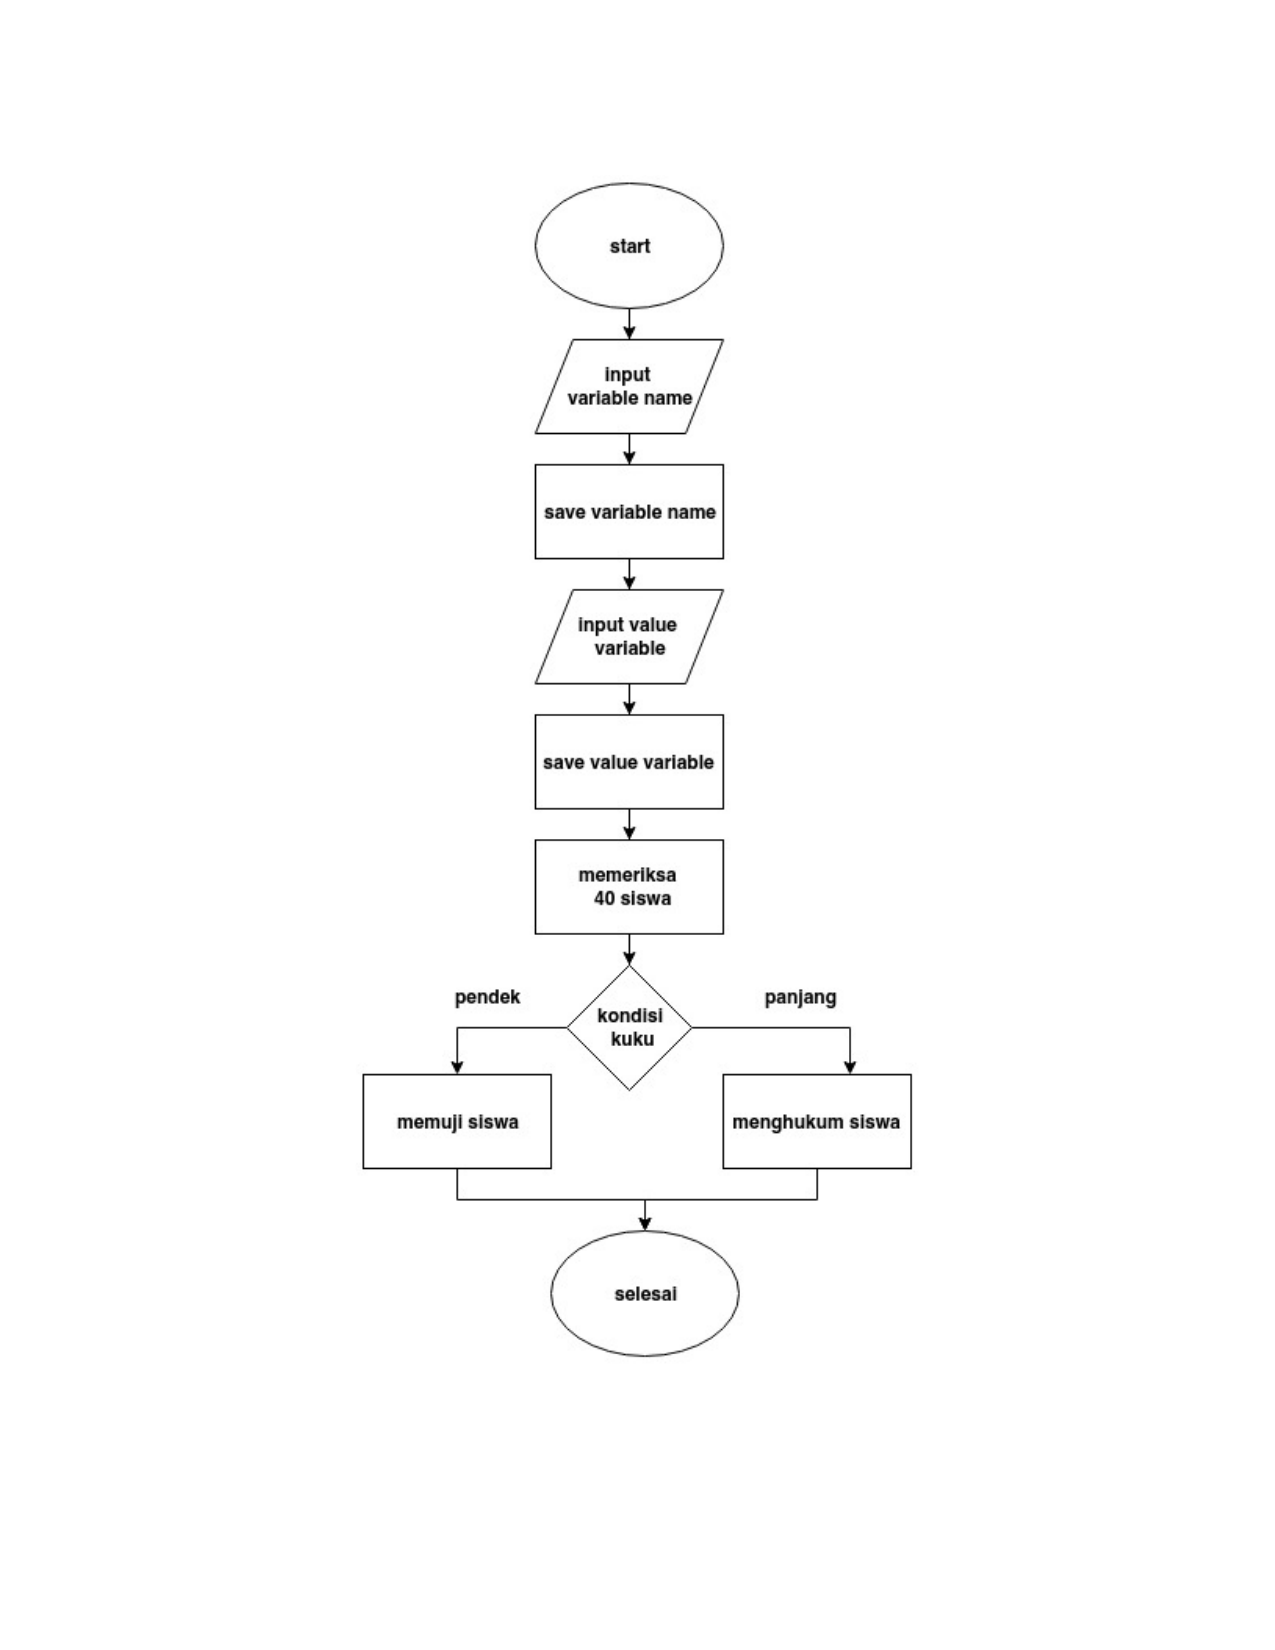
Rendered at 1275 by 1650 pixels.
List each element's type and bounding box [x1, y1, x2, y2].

picture [355, 175, 920, 1365]
